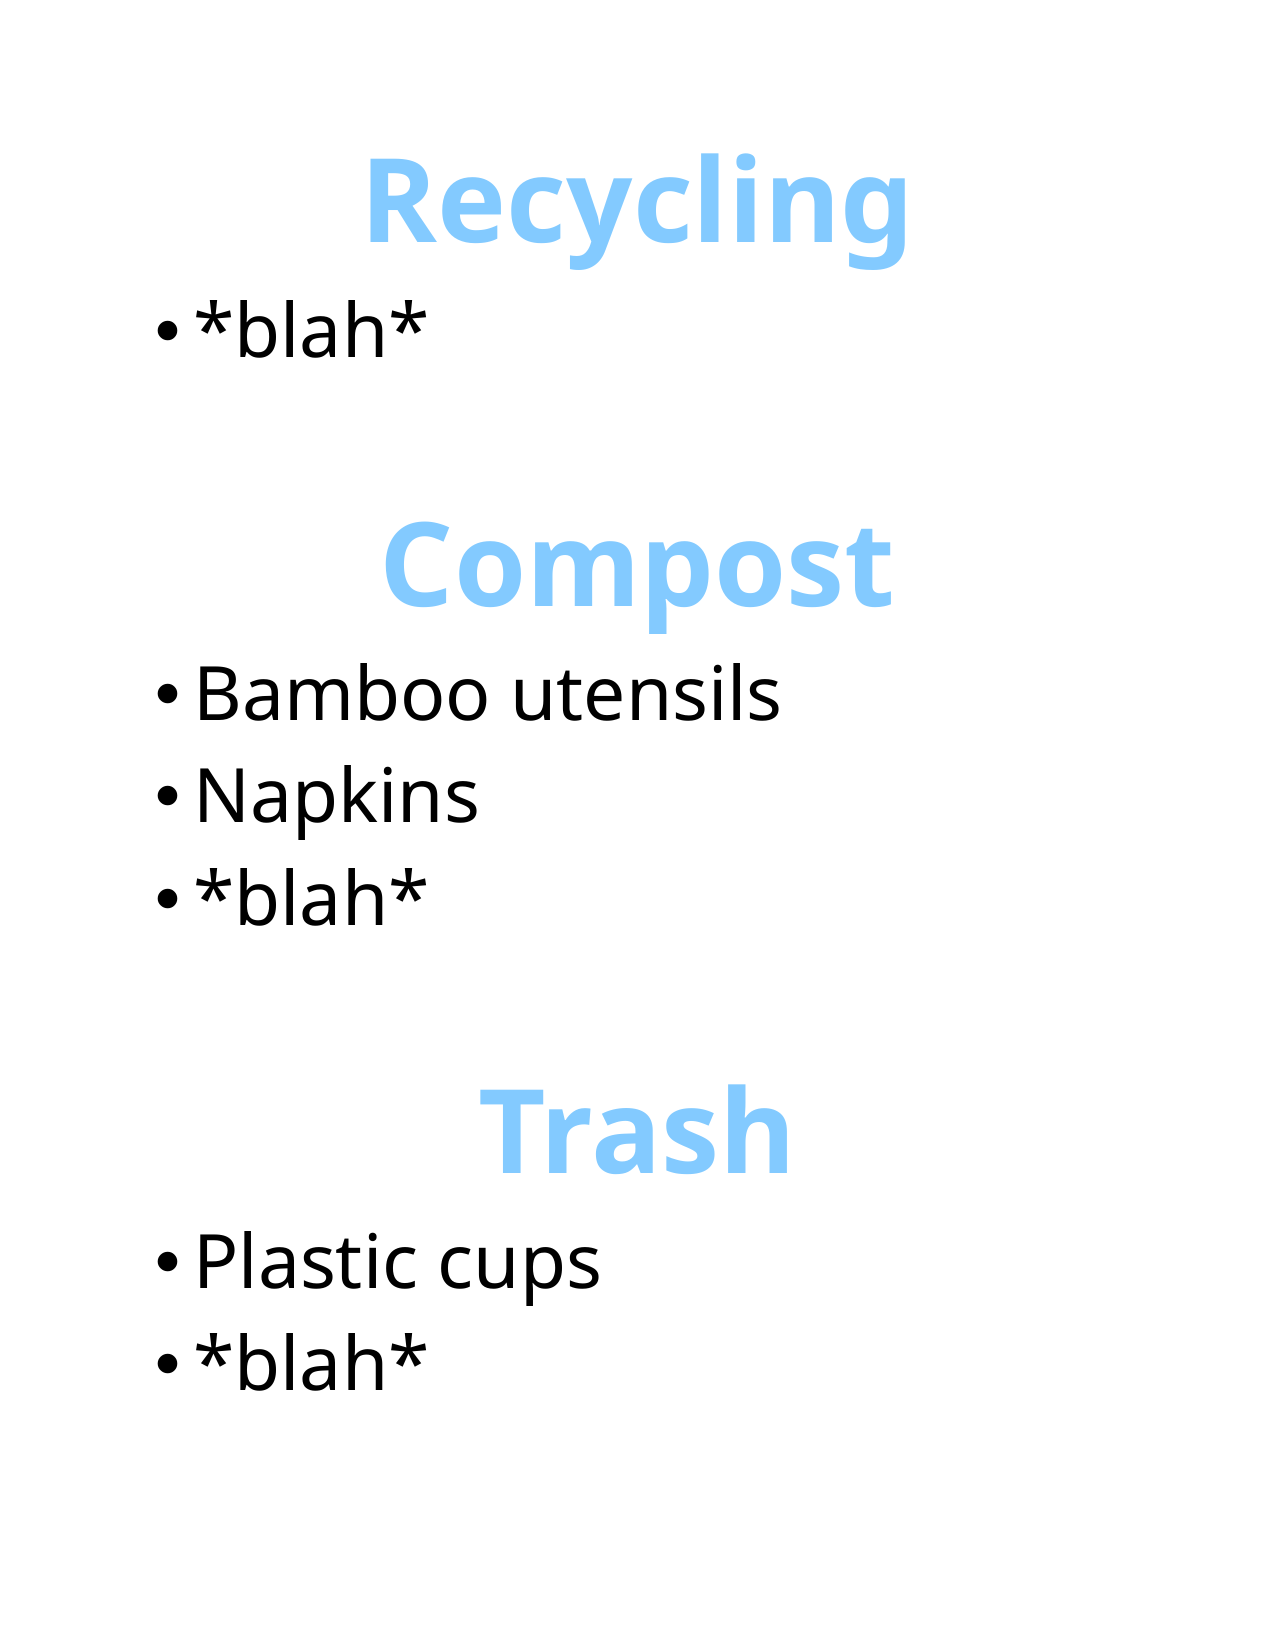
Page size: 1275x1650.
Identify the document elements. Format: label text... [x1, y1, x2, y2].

list Napkins [156, 743, 1157, 845]
list Plastic cups [156, 1208, 1157, 1310]
list *blah* [156, 277, 1157, 379]
text Recycling [118, 118, 1157, 277]
text Trash [118, 1049, 1157, 1208]
list Bamboo utensils [156, 640, 1157, 743]
list *blah* [156, 845, 1157, 947]
text Compost [118, 481, 1157, 640]
list *blah* [156, 1310, 1157, 1412]
